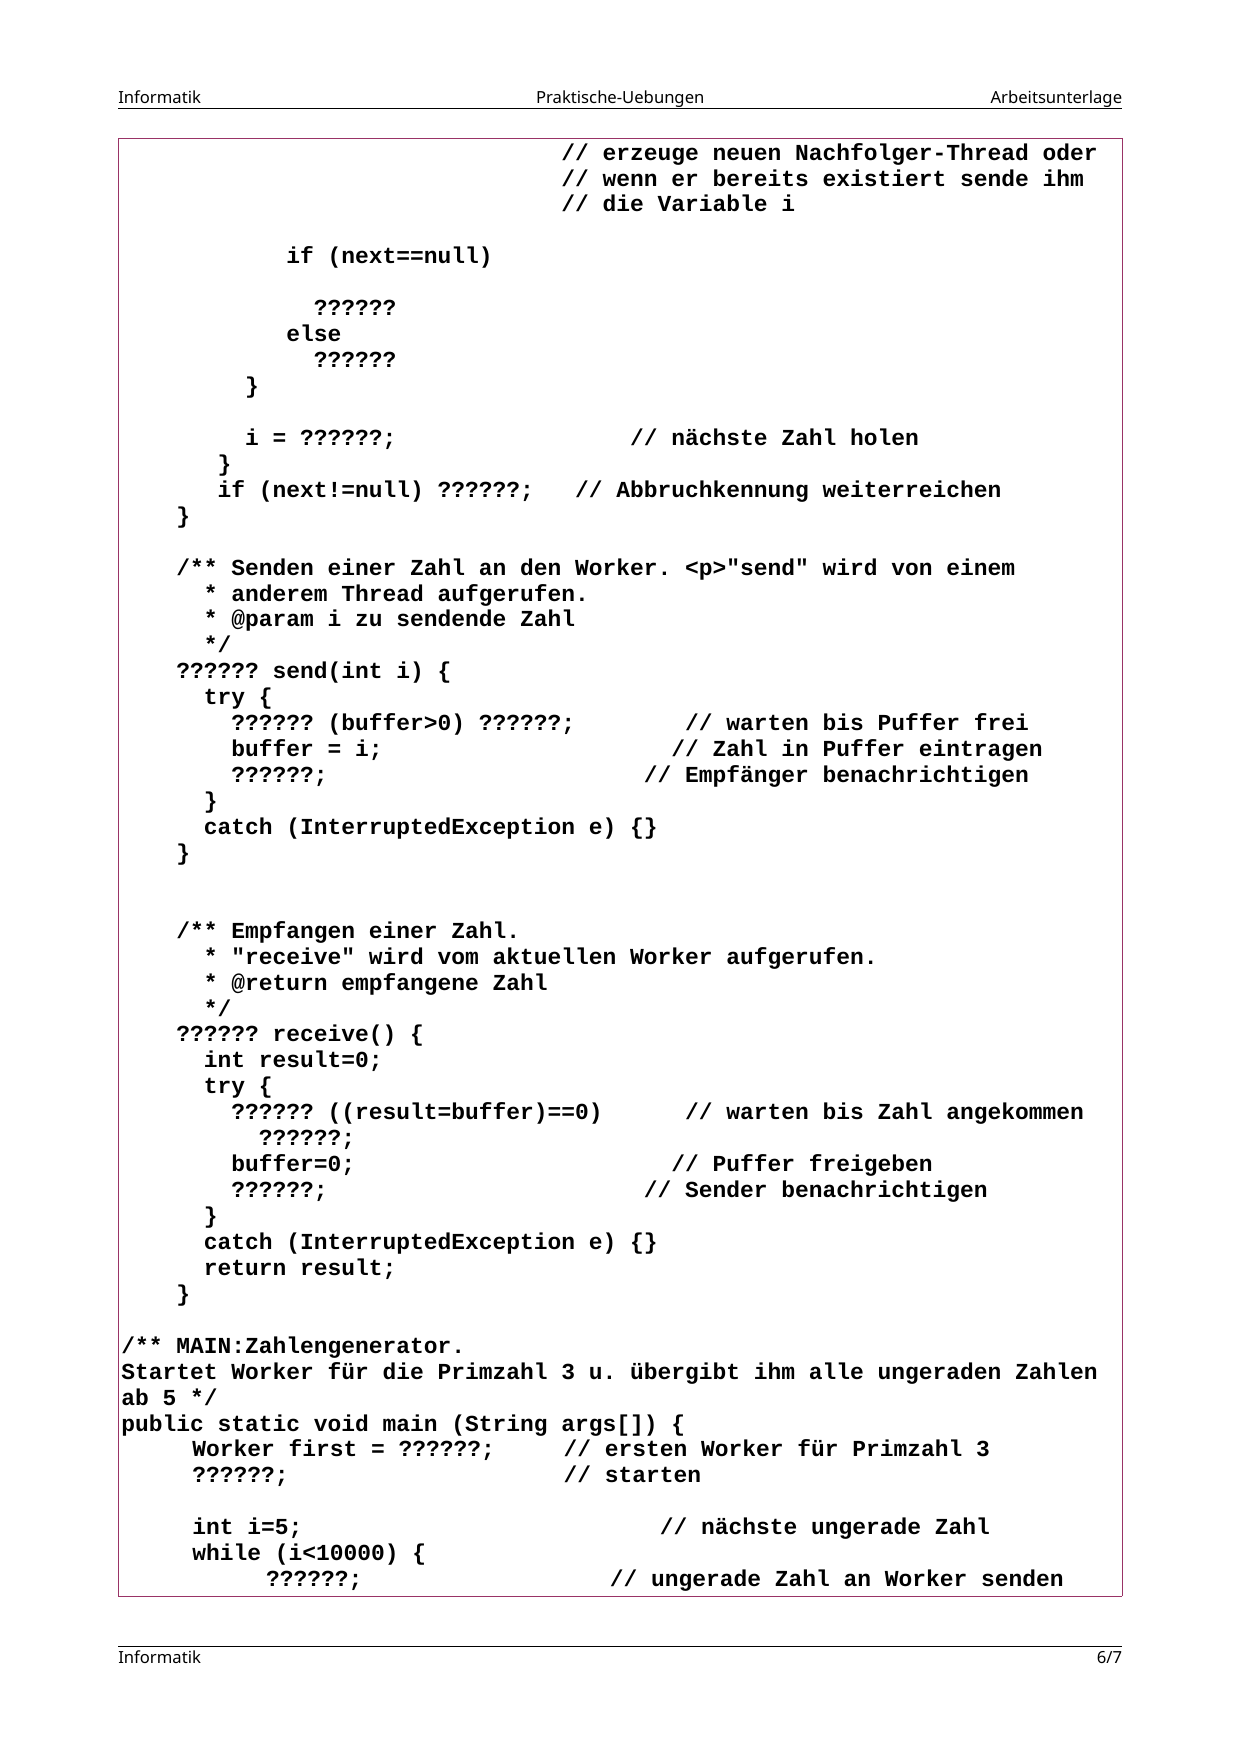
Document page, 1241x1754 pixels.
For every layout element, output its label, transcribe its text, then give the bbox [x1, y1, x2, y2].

text * "receive" wird vom aktuellen Worker aufgerufen. [119, 942, 1122, 968]
text ?????? (buffer>0) ??????; // warten bis Puffer frei [119, 708, 1122, 734]
text i = ??????; // nächste Zahl holen [119, 423, 1122, 449]
text ?????? ((result=buffer)==0) // warten bis Zahl angekommen [119, 1098, 1122, 1123]
text } [119, 371, 1122, 397]
text catch (InterruptedException e) {} [119, 1227, 1122, 1253]
text /** Empfangen einer Zahl. [119, 916, 1122, 942]
text public static void main (String args[]) { [119, 1409, 1122, 1435]
text while (i<10000) { [119, 1538, 1122, 1564]
text ?????? [119, 345, 1122, 371]
text } [119, 838, 1122, 864]
text ??????; // Empfänger benachrichtigen [119, 760, 1122, 786]
text ??????; // starten [119, 1461, 1122, 1487]
text } [119, 1201, 1122, 1227]
text catch (InterruptedException e) {} [119, 812, 1122, 838]
text } [119, 786, 1122, 812]
text ?????? [119, 293, 1122, 319]
text buffer = i; // Zahl in Puffer eintragen [119, 734, 1122, 760]
text /** MAIN:Zahlengenerator. [119, 1331, 1122, 1357]
text if (next!=null) ??????; // Abbruchkennung weiterreichen [119, 475, 1122, 501]
text try { [119, 683, 1122, 708]
text // wenn er bereits existiert sende ihm [119, 164, 1122, 190]
text ?????? receive() { [119, 1020, 1122, 1046]
text ??????; // ungerade Zahl an Worker senden [119, 1564, 1122, 1596]
text // erzeuge neuen Nachfolger-Thread oder [119, 139, 1122, 164]
text /** Senden einer Zahl an den Worker. <p>"send" wird von einem [119, 553, 1122, 579]
text } [119, 501, 1122, 527]
text * @param i zu sendende Zahl [119, 605, 1122, 631]
text if (next==null) [119, 242, 1122, 268]
text else [119, 319, 1122, 345]
text */ [119, 631, 1122, 657]
text int result=0; [119, 1046, 1122, 1072]
text ??????; // Sender benachrichtigen [119, 1175, 1122, 1201]
text * @return empfangene Zahl [119, 968, 1122, 994]
text try { [119, 1072, 1122, 1098]
text Worker first = ??????; // ersten Worker für Primzahl 3 [119, 1435, 1122, 1461]
text Startet Worker für die Primzahl 3 u. übergibt ihm alle ungeraden Zahlen ab 5 */ [119, 1357, 1122, 1409]
text // die Variable i [119, 190, 1122, 216]
text */ [119, 994, 1122, 1020]
text * anderem Thread aufgerufen. [119, 579, 1122, 605]
text int i=5; // nächste ungerade Zahl [119, 1513, 1122, 1538]
text ??????; [119, 1123, 1122, 1149]
text } [119, 449, 1122, 475]
text return result; [119, 1253, 1122, 1279]
text ?????? send(int i) { [119, 657, 1122, 683]
text buffer=0; // Puffer freigeben [119, 1149, 1122, 1175]
text } [119, 1279, 1122, 1305]
